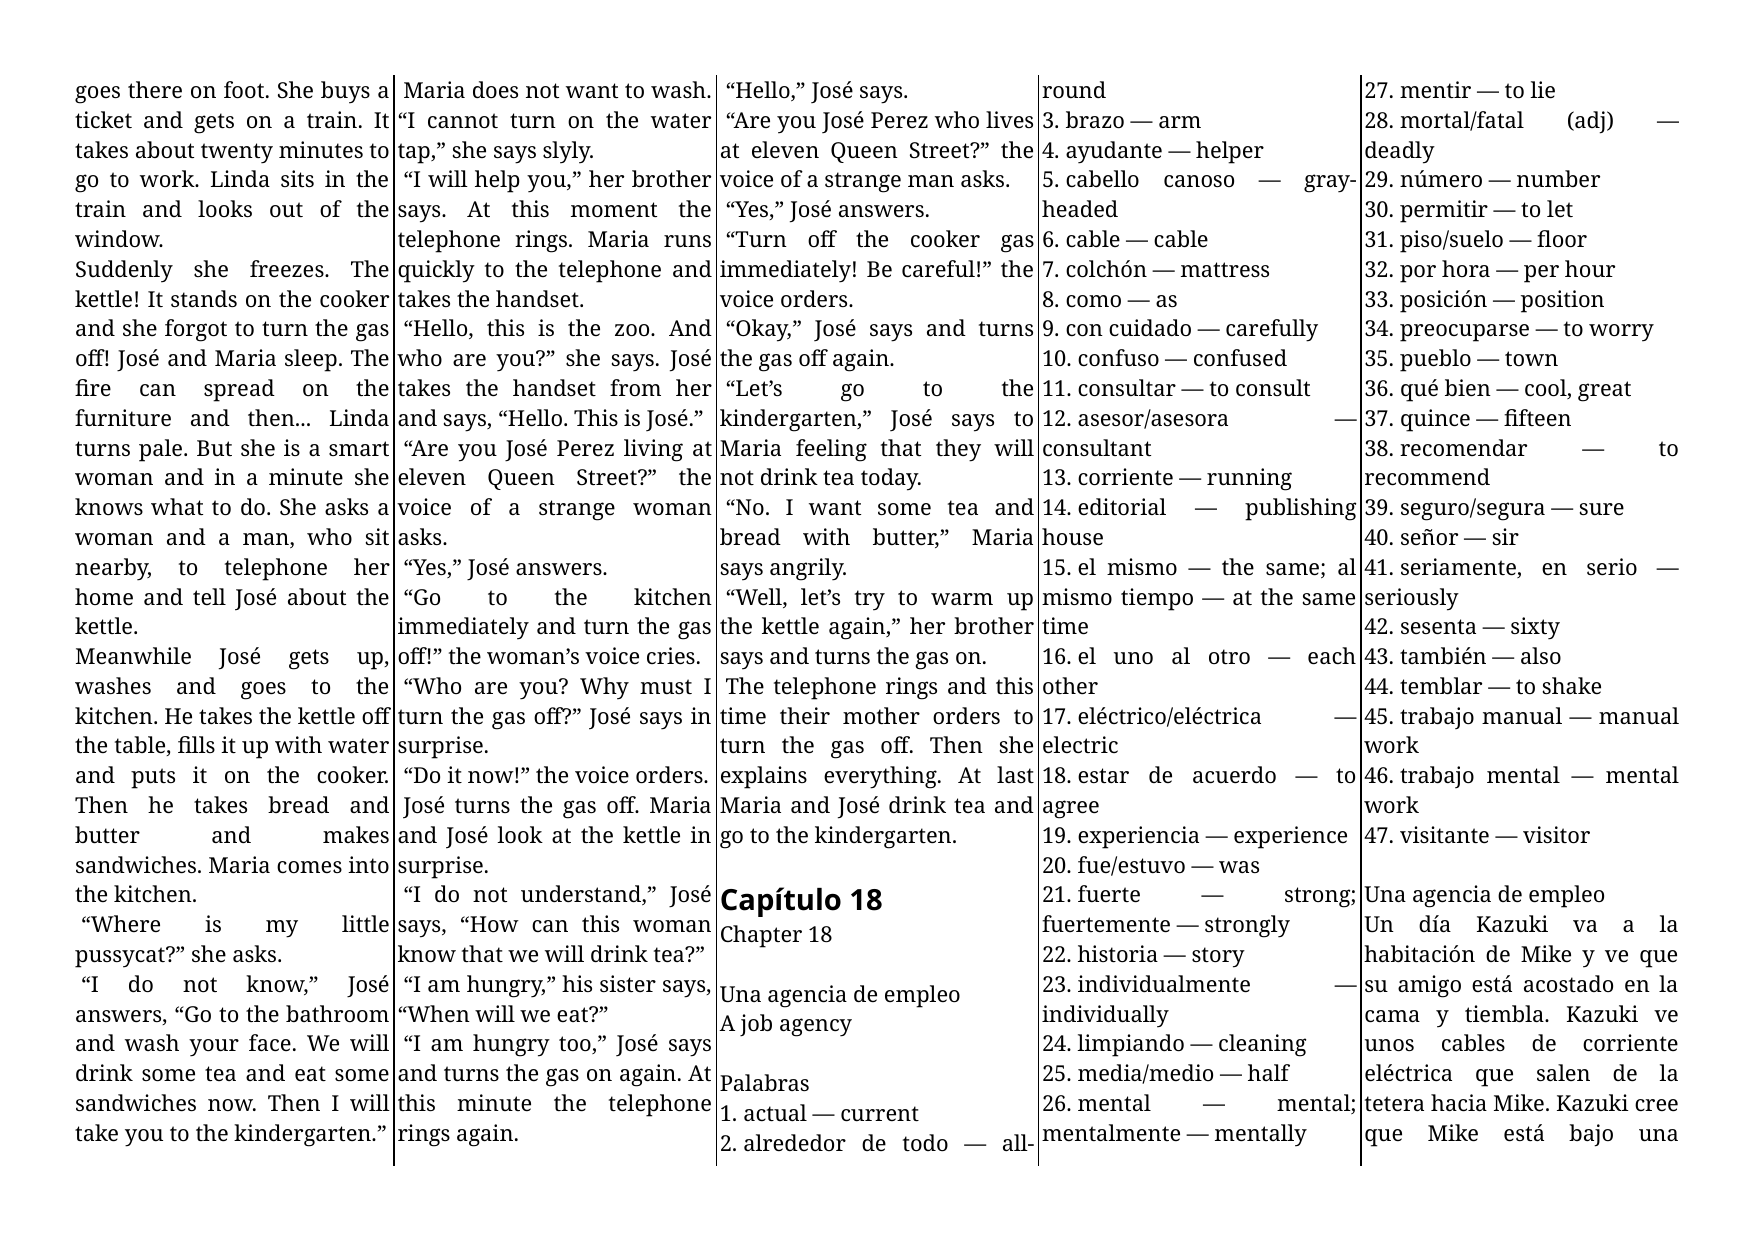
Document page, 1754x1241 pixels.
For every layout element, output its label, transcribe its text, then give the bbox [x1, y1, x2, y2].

text José turns the gas off. Maria and José look at the kettle in surprise. [397, 790, 712, 879]
text 27. mentir — to lie [1364, 75, 1679, 105]
text 41. seriamente, en serio — seriously [1364, 552, 1679, 611]
text “I am hungry,” his sister says, “When will we eat?” [397, 969, 712, 1028]
text “Hello,” José says. [719, 75, 1034, 105]
text 44. temblar — to shake [1364, 671, 1679, 701]
text goes there on foot. She buys a ticket and gets on a train. It takes about twenty minutes to go to work. Linda sits in the train and looks out of the window. [75, 75, 390, 254]
text “Are you José Perez who lives at eleven Queen Street?” the voice of a strange man asks. [719, 105, 1034, 194]
text round [1042, 75, 1357, 105]
text 9. con cuidado — carefully [1042, 313, 1357, 343]
text 2. alrededor de todo — all- [719, 1128, 1034, 1157]
text 43. también — also [1364, 641, 1679, 671]
text 13. corriente — running [1042, 462, 1357, 492]
text “Turn off the cooker gas immediately! Be careful!” the voice orders. [719, 224, 1034, 313]
text 3. brazo — arm [1042, 105, 1357, 134]
text 8. como — as [1042, 283, 1357, 313]
text 19. experiencia — experience [1042, 820, 1357, 849]
text 39. seguro/segura — sure [1364, 492, 1679, 522]
text “Well, let’s try to warm up the kettle again,” her brother says and turns the gas on. [719, 581, 1034, 671]
text 47. visitante — visitor [1364, 820, 1679, 849]
text 5. cabello canoso — gray-headed [1042, 164, 1357, 224]
text 6. cable — cable [1042, 224, 1357, 254]
text 12. asesor/asesora — consultant [1042, 403, 1357, 462]
text 23. individualmente — individually [1042, 969, 1357, 1028]
text 17. eléctrico/eléctrica — electric [1042, 701, 1357, 760]
text A job agency [719, 1008, 1034, 1038]
text Maria does not want to wash. “I cannot turn on the water tap,” she says slyly. [397, 75, 712, 164]
text “Who are you? Why must I turn the gas off?” José says in surprise. [397, 671, 712, 760]
text 10. confuso — confused [1042, 343, 1357, 373]
text 37. quince — fifteen [1364, 403, 1679, 432]
text 31. piso/suelo — floor [1364, 224, 1679, 254]
text 45. trabajo manual — manual work [1364, 701, 1679, 760]
text 21. fuerte — strong; fuertemente — strongly [1042, 879, 1357, 939]
text “I do not know,” José answers, “Go to the bathroom and wash your face. We will drink some tea and eat some sandwiches now. Then I will take you to the kindergarten.” [75, 969, 390, 1147]
text 18. estar de acuerdo — to agree [1042, 760, 1357, 820]
text “Yes,” José answers. [397, 552, 712, 581]
text Chapter 18 [719, 919, 1034, 949]
text The telephone rings and this time their mother orders to turn the gas off. Then she explains everything. At last Maria and José drink tea and go to the kindergarten. [719, 671, 1034, 849]
text “Do it now!” the voice orders. [397, 760, 712, 790]
text 25. media/medio — half [1042, 1058, 1357, 1088]
text 4. ayudante — helper [1042, 134, 1357, 164]
text 22. historia — story [1042, 939, 1357, 969]
text 35. pueblo — town [1364, 343, 1679, 373]
text Suddenly she freezes. The kettle! It stands on the cooker and she forgot to turn the gas off! José and Maria sleep. The fire can spread on the furniture and then... Linda turns pale. But she is a smart woman and in a minute she knows what to do. She asks a woman and a man, who sit nearby, to telephone her home and tell José about the kettle. [75, 254, 390, 641]
text “Yes,” José answers. [719, 194, 1034, 224]
text 42. sesenta — sixty [1364, 611, 1679, 641]
text 30. permitir — to let [1364, 194, 1679, 224]
text “I do not understand,” José says, “How can this woman know that we will drink tea?” [397, 879, 712, 969]
text 20. fue/estuvo — was [1042, 849, 1357, 879]
text Una agencia de empleo [719, 979, 1034, 1008]
text 1. actual — current [719, 1098, 1034, 1128]
text 16. el uno al otro — each other [1042, 641, 1357, 701]
text 46. trabajo mental — mental work [1364, 760, 1679, 820]
text “Hello, this is the zoo. And who are you?” she says. José takes the handset from her and says, “Hello. This is José.” [397, 313, 712, 432]
text Una agencia de empleo [1364, 879, 1679, 909]
text 11. consultar — to consult [1042, 373, 1357, 403]
text 38. recomendar — to recommend [1364, 432, 1679, 492]
text “Okay,” José says and turns the gas off again. [719, 313, 1034, 373]
text Meanwhile José gets up, washes and goes to the kitchen. He takes the kettle off the table, fills it up with water and puts it on the cooker. Then he takes bread and butter and makes sandwiches. Maria comes into the kitchen. [75, 641, 390, 909]
text “I will help you,” her brother says. At this moment the telephone rings. Maria runs quickly to the telephone and takes the handset. [397, 164, 712, 313]
text “No. I want some tea and bread with butter,” Maria says angrily. [719, 492, 1034, 581]
text 14. editorial — publishing house [1042, 492, 1357, 552]
text “Where is my little pussycat?” she asks. [75, 909, 390, 969]
text “Go to the kitchen immediately and turn the gas off!” the woman’s voice cries. [397, 581, 712, 671]
text 29. número — number [1364, 164, 1679, 194]
text 7. colchón — mattress [1042, 254, 1357, 283]
text Un día Kazuki va a la habitación de Mike y ve que su amigo está acostado en la cama y tiembla. Kazuki ve unos cables de corriente eléctrica que salen de la tetera hacia Mike. Kazuki cree que Mike está bajo una [1364, 909, 1679, 1147]
text 40. señor — sir [1364, 522, 1679, 552]
subtitle Capítulo 18 [719, 879, 1034, 919]
text 36. qué bien — cool, great [1364, 373, 1679, 403]
text 34. preocuparse — to worry [1364, 313, 1679, 343]
text 26. mental — mental; mentalmente — mentally [1042, 1088, 1357, 1147]
text “Are you José Perez living at eleven Queen Street?” the voice of a strange woman asks. [397, 432, 712, 552]
text “I am hungry too,” José says and turns the gas on again. At this minute the telephone rings again. [397, 1028, 712, 1147]
text 33. posición — position [1364, 283, 1679, 313]
text 15. el mismo — the same; al mismo tiempo — at the same time [1042, 552, 1357, 641]
text 28. mortal/fatal (adj) — deadly [1364, 105, 1679, 164]
text 24. limpiando — cleaning [1042, 1028, 1357, 1058]
text Palabras [719, 1068, 1034, 1098]
text “Let’s go to the kindergarten,” José says to Maria feeling that they will not drink tea today. [719, 373, 1034, 492]
text 32. por hora — per hour [1364, 254, 1679, 283]
